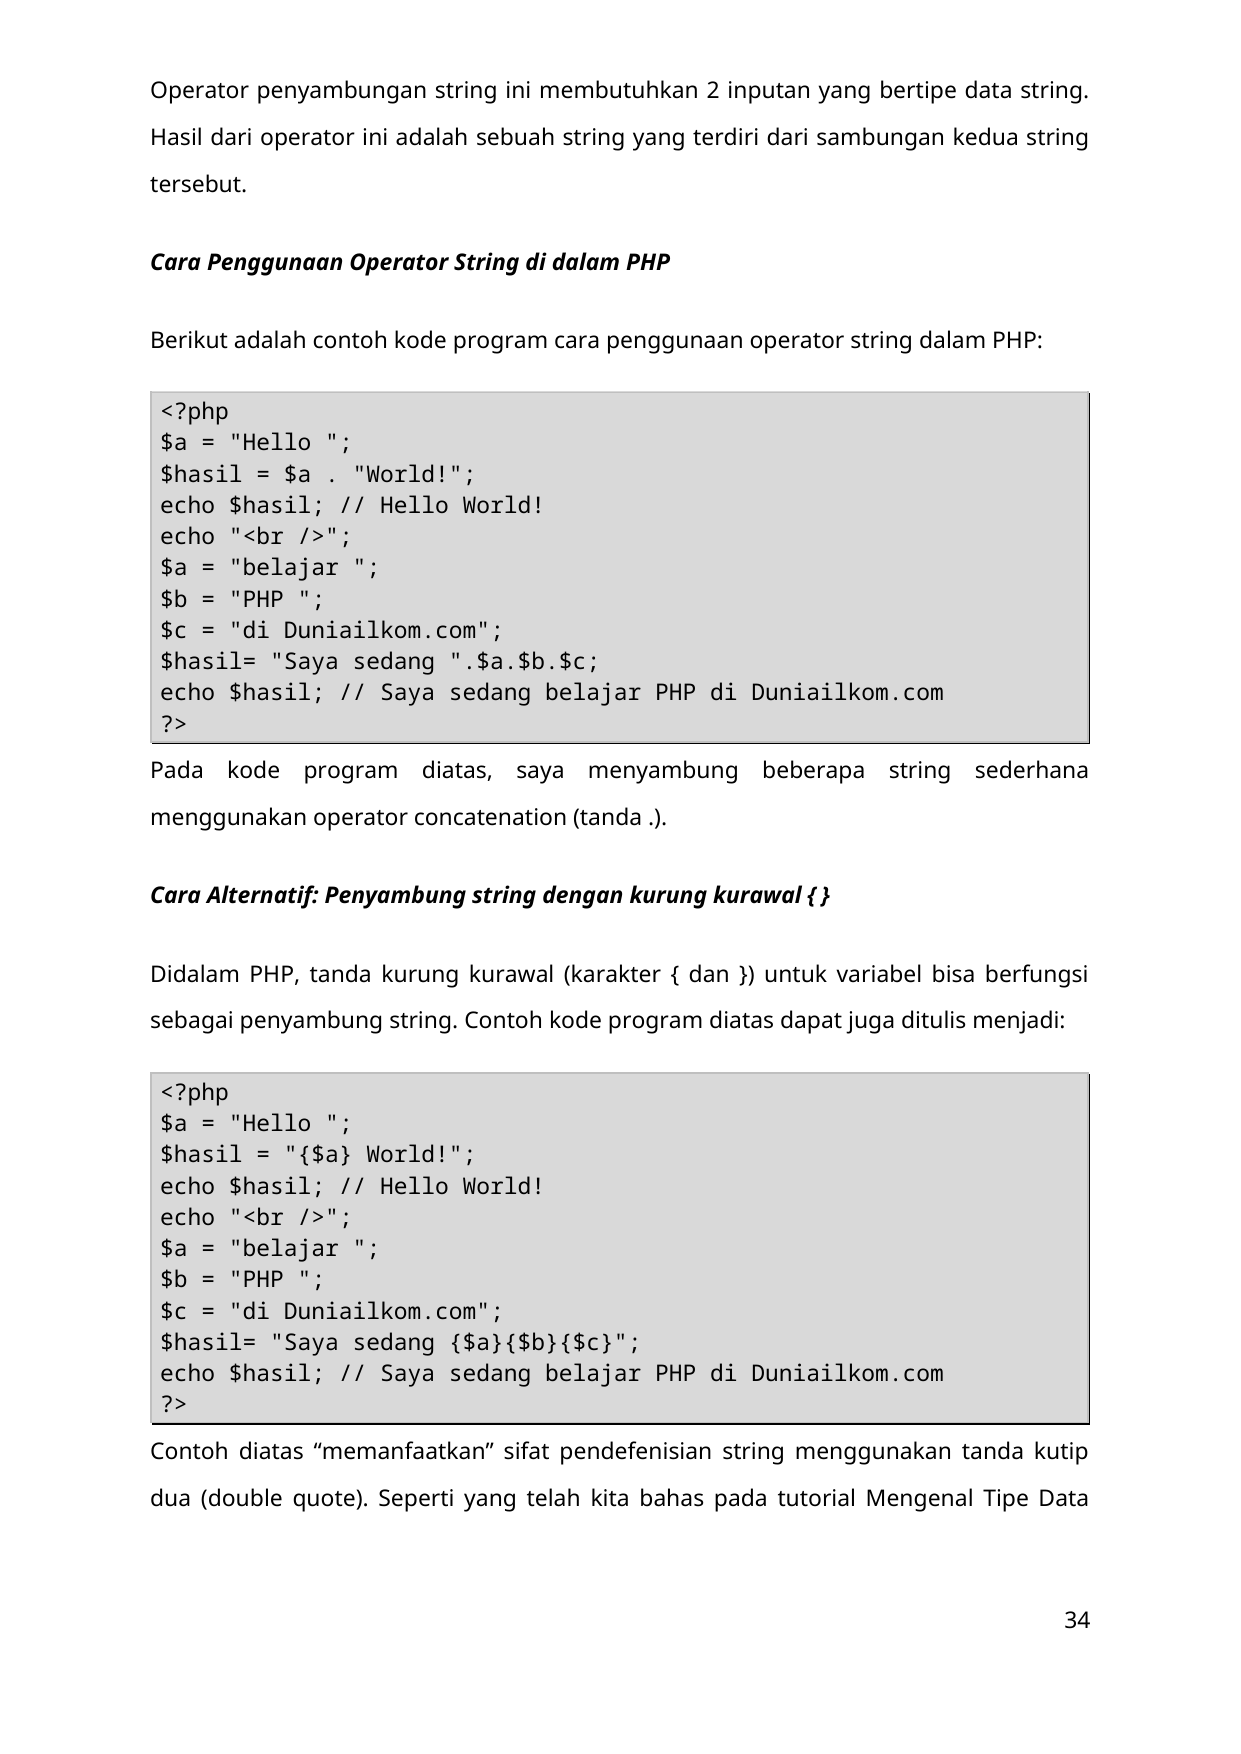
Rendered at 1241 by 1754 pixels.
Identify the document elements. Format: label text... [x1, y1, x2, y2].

text $hasil = "{$a} World!"; [152, 1135, 1087, 1166]
text echo $hasil; // Saya sedang belajar PHP di Duniailkom.com [152, 1353, 1087, 1385]
text echo $hasil; // Hello World! [152, 485, 1087, 516]
text Pada kode program diatas, saya menyambung beberapa string sederhana menggunakan operator concatenation (tanda .). [150, 754, 1090, 833]
text Contoh diatas “memanfaatkan” sifat pendefenisian string menggunakan tanda kutip dua (double quote). Seperti yang telah kita bahas pada tutorial Mengenal Tipe Data [150, 1435, 1090, 1513]
text Operator penyambungan string ini membutuhkan 2 inputan yang bertipe data string. Hasil dari operator ini adalah sebuah string yang terdiri dari sambungan kedua string tersebut. [150, 74, 1090, 199]
text $a = "Hello "; [152, 423, 1087, 454]
text $hasil= "Saya sedang {$a}{$b}{$c}"; [152, 1322, 1087, 1353]
text $hasil = $a . "World!"; [152, 454, 1087, 485]
text echo "<br />"; [152, 516, 1087, 548]
text <?php [152, 1074, 1087, 1103]
text echo "<br />"; [152, 1197, 1087, 1228]
text Cara Penggunaan Operator String di dalam PHP [150, 246, 1090, 277]
text $a = "belajar "; [152, 1228, 1087, 1260]
text $hasil= "Saya sedang ".$a.$b.$c; [152, 641, 1087, 673]
text ?> [152, 704, 1087, 741]
text <?php [152, 393, 1087, 423]
text $a = "Hello "; [152, 1103, 1087, 1135]
text $a = "belajar "; [152, 548, 1087, 579]
text echo $hasil; // Hello World! [152, 1166, 1087, 1197]
text Cara Alternatif: Penyambung string dengan kurung kurawal { } [150, 879, 1090, 911]
text $c = "di Duniailkom.com"; [152, 610, 1087, 641]
text $b = "PHP "; [152, 579, 1087, 610]
text $c = "di Duniailkom.com"; [152, 1291, 1087, 1322]
text echo $hasil; // Saya sedang belajar PHP di Duniailkom.com [152, 673, 1087, 704]
text ?> [152, 1385, 1087, 1422]
text $b = "PHP "; [152, 1260, 1087, 1291]
text Didalam PHP, tanda kurung kurawal (karakter { dan }) untuk variabel bisa berfungsi sebagai penyambung string. Contoh kode program diatas dapat juga ditulis menjadi: [150, 958, 1090, 1036]
text Berikut adalah contoh kode program cara penggunaan operator string dalam PHP: [150, 324, 1090, 355]
